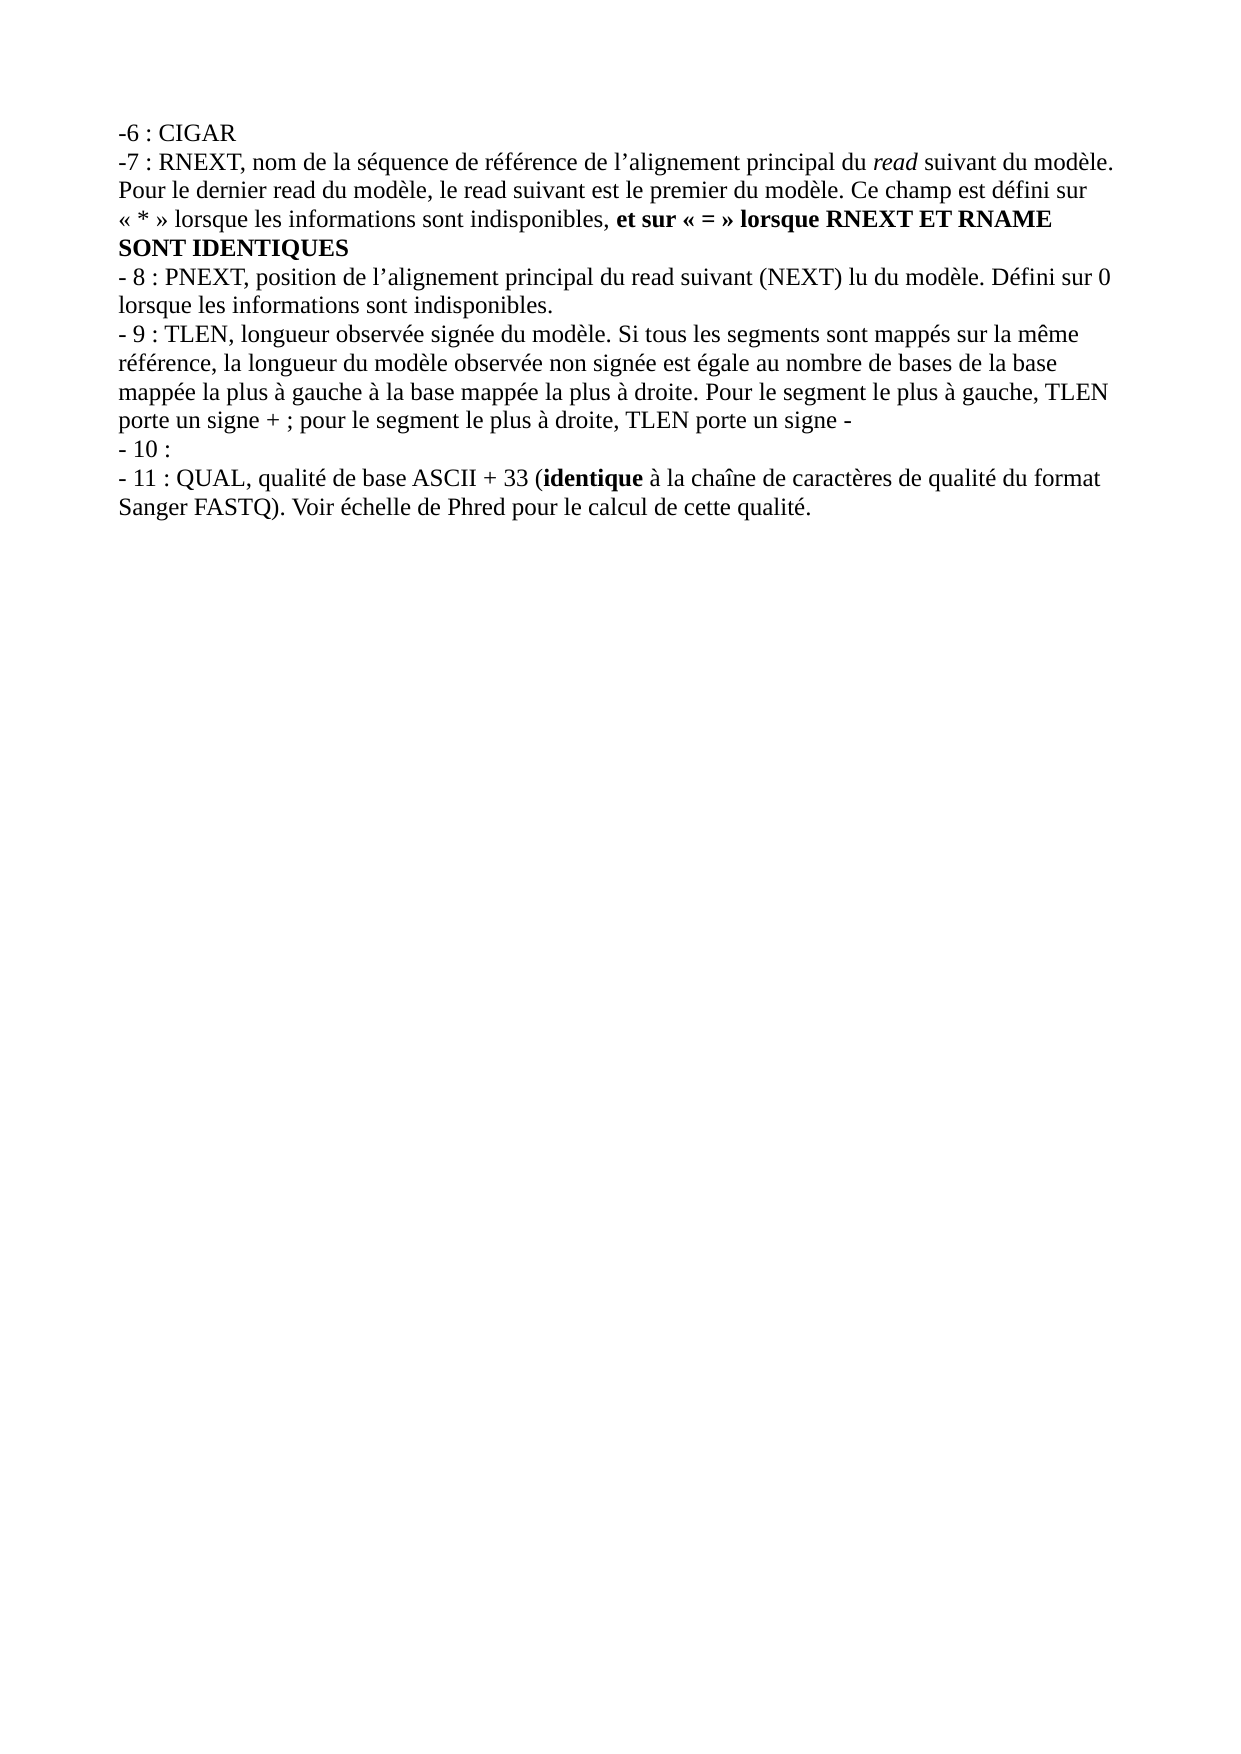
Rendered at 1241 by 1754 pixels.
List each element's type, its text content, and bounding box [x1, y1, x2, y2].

text -6 : CIGAR [118, 118, 1122, 147]
text - 10 : [118, 434, 1122, 463]
text -7 : RNEXT, nom de la séquence de référence de l’alignement principal du read suivant du modèle. Pour le dernier read du modèle, le read suivant est le premier du modèle. Ce champ est défini sur « * » lorsque les informations sont indisponibles, et sur « = » lorsque RNEXT ET RNAME SONT IDENTIQUES [118, 147, 1122, 262]
text - 8 : PNEXT, position de l’alignement principal du read suivant (NEXT) lu du modèle. Défini sur 0 lorsque les informations sont indisponibles. [118, 262, 1122, 319]
text - 9 : TLEN, longueur observée signée du modèle. Si tous les segments sont mappés sur la même référence, la longueur du modèle observée non signée est égale au nombre de bases de la base mappée la plus à gauche à la base mappée la plus à droite. Pour le segment le plus à gauche, TLEN porte un signe + ; pour le segment le plus à droite, TLEN porte un signe - [118, 319, 1122, 434]
text - 11 : QUAL, qualité de base ASCII + 33 (identique à la chaîne de caractères de qualité du format Sanger FASTQ). Voir échelle de Phred pour le calcul de cette qualité. [118, 463, 1122, 521]
